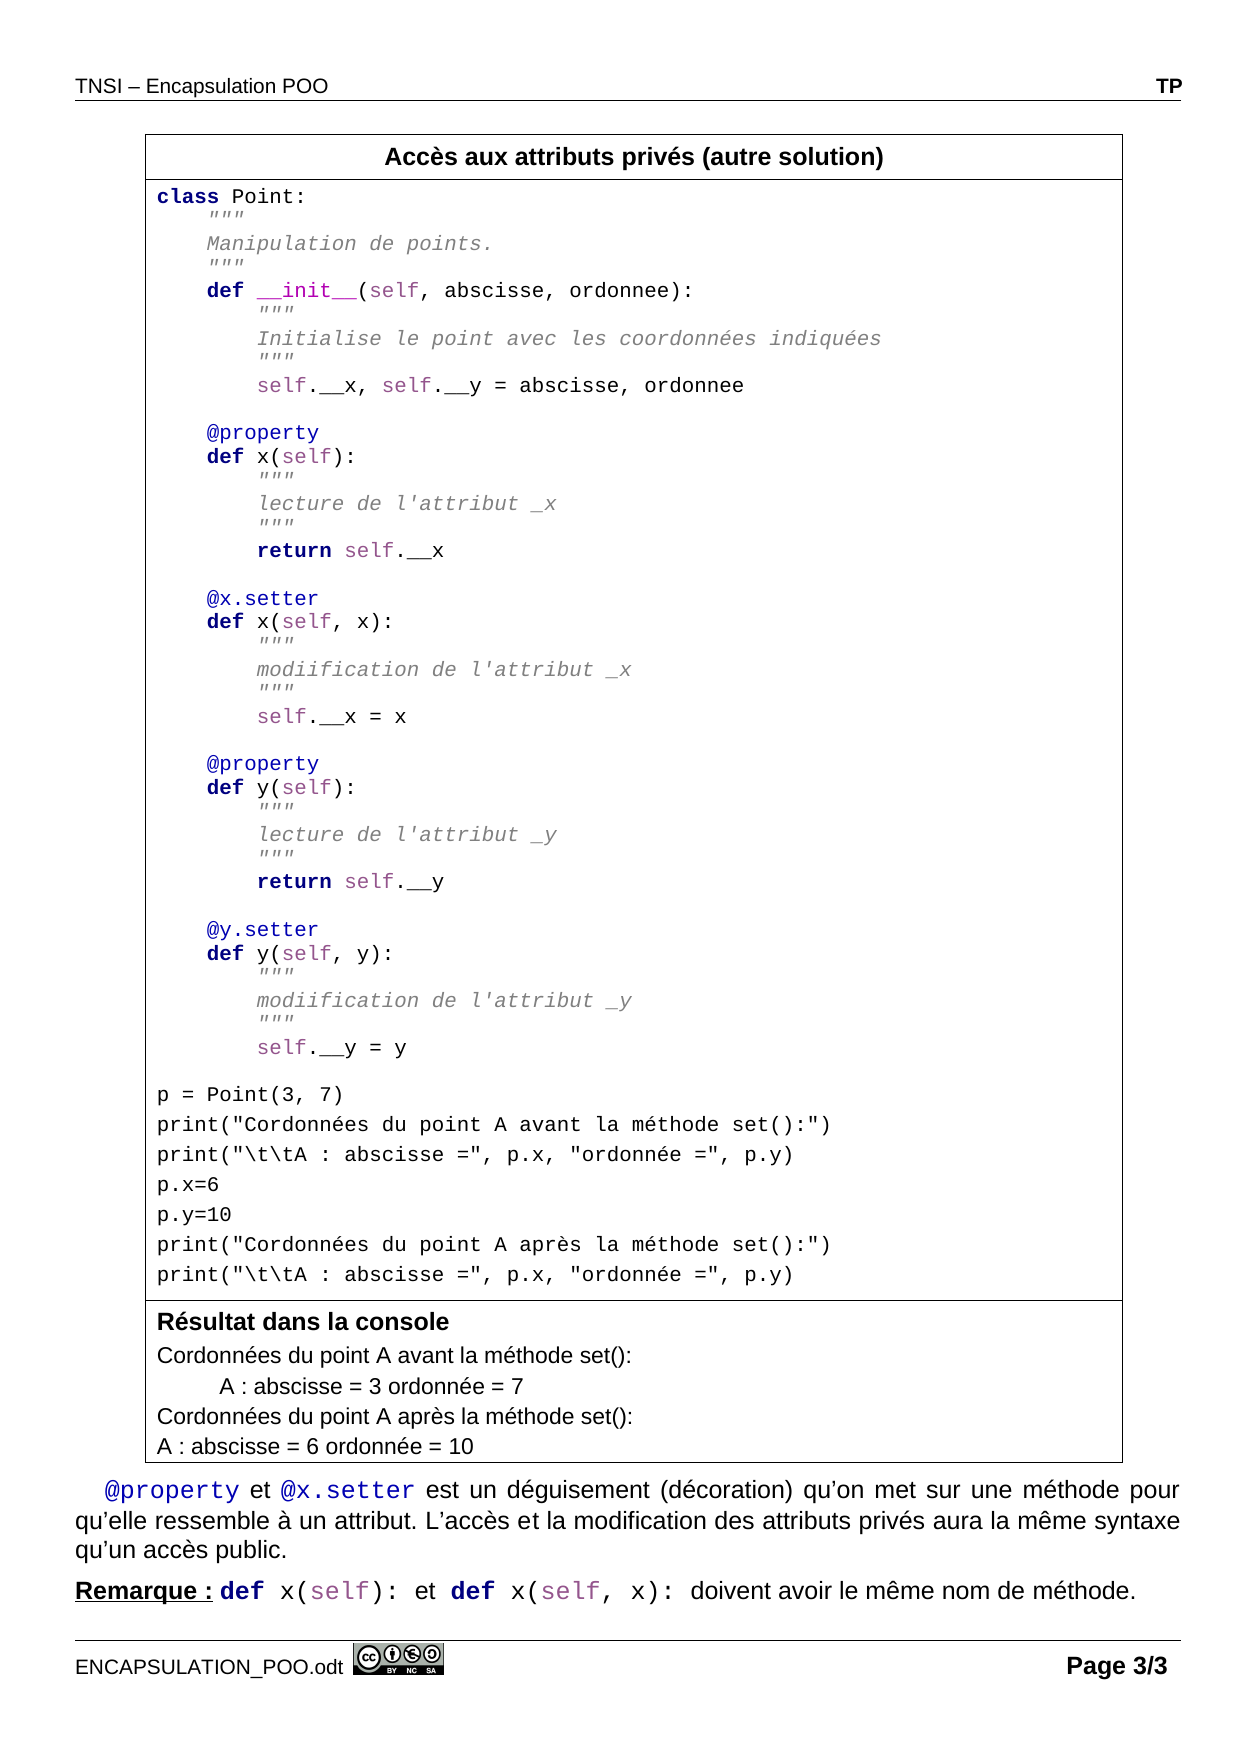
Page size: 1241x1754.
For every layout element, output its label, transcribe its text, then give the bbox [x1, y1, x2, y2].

table_cell Résultat dans la console Cordonnées du point A avant la méthode set(): A : abscisse = 3 ordonnée = 7 Cordonnées du point A après la méthode set(): A : abscisse = 6 ordonnée = 10 [146, 1301, 1122, 1462]
picture [353, 1643, 444, 1675]
text @property et @x.setter est un déguisement (décoration) qu’on met sur une méthode pour qu’elle ressemble à un attribut. L’accès et la modification des attributs privés aura la même syntaxe qu’un accès public. [75, 1475, 1181, 1564]
text Remarque : def x(self): et def x(self, x): doivent avoir le même nom de méthode. [75, 1576, 1181, 1607]
table_header Accès aux attributs privés (autre solution) [146, 135, 1122, 178]
table_cell class Point: """ Manipulation de points. """ def __init__(self, abscisse, ordonnee): """ Initialise le point avec les coordonnées indiquées """ self.__x, self.__y = abscisse, ordonnee @property def x(self): """ lecture de l'attribut _x """ return self.__x @x.setter def x(self, x): """ modiification de l'attribut _x """ self.__x = x @property def y(self): """ lecture de l'attribut _y """ return self.__y @y.setter def y(self, y): """ modiification de l'attribut _y """ self.__y = y p = Point(3, 7) print("Cordonnées du point A avant la méthode set():") print("\t\tA : abscisse =", p.x, "ordonnée =", p.y) p.x=6 p.y=10 print("Cordonnées du point A après la méthode set():") print("\t\tA : abscisse =", p.x, "ordonnée =", p.y) [146, 180, 1122, 1300]
